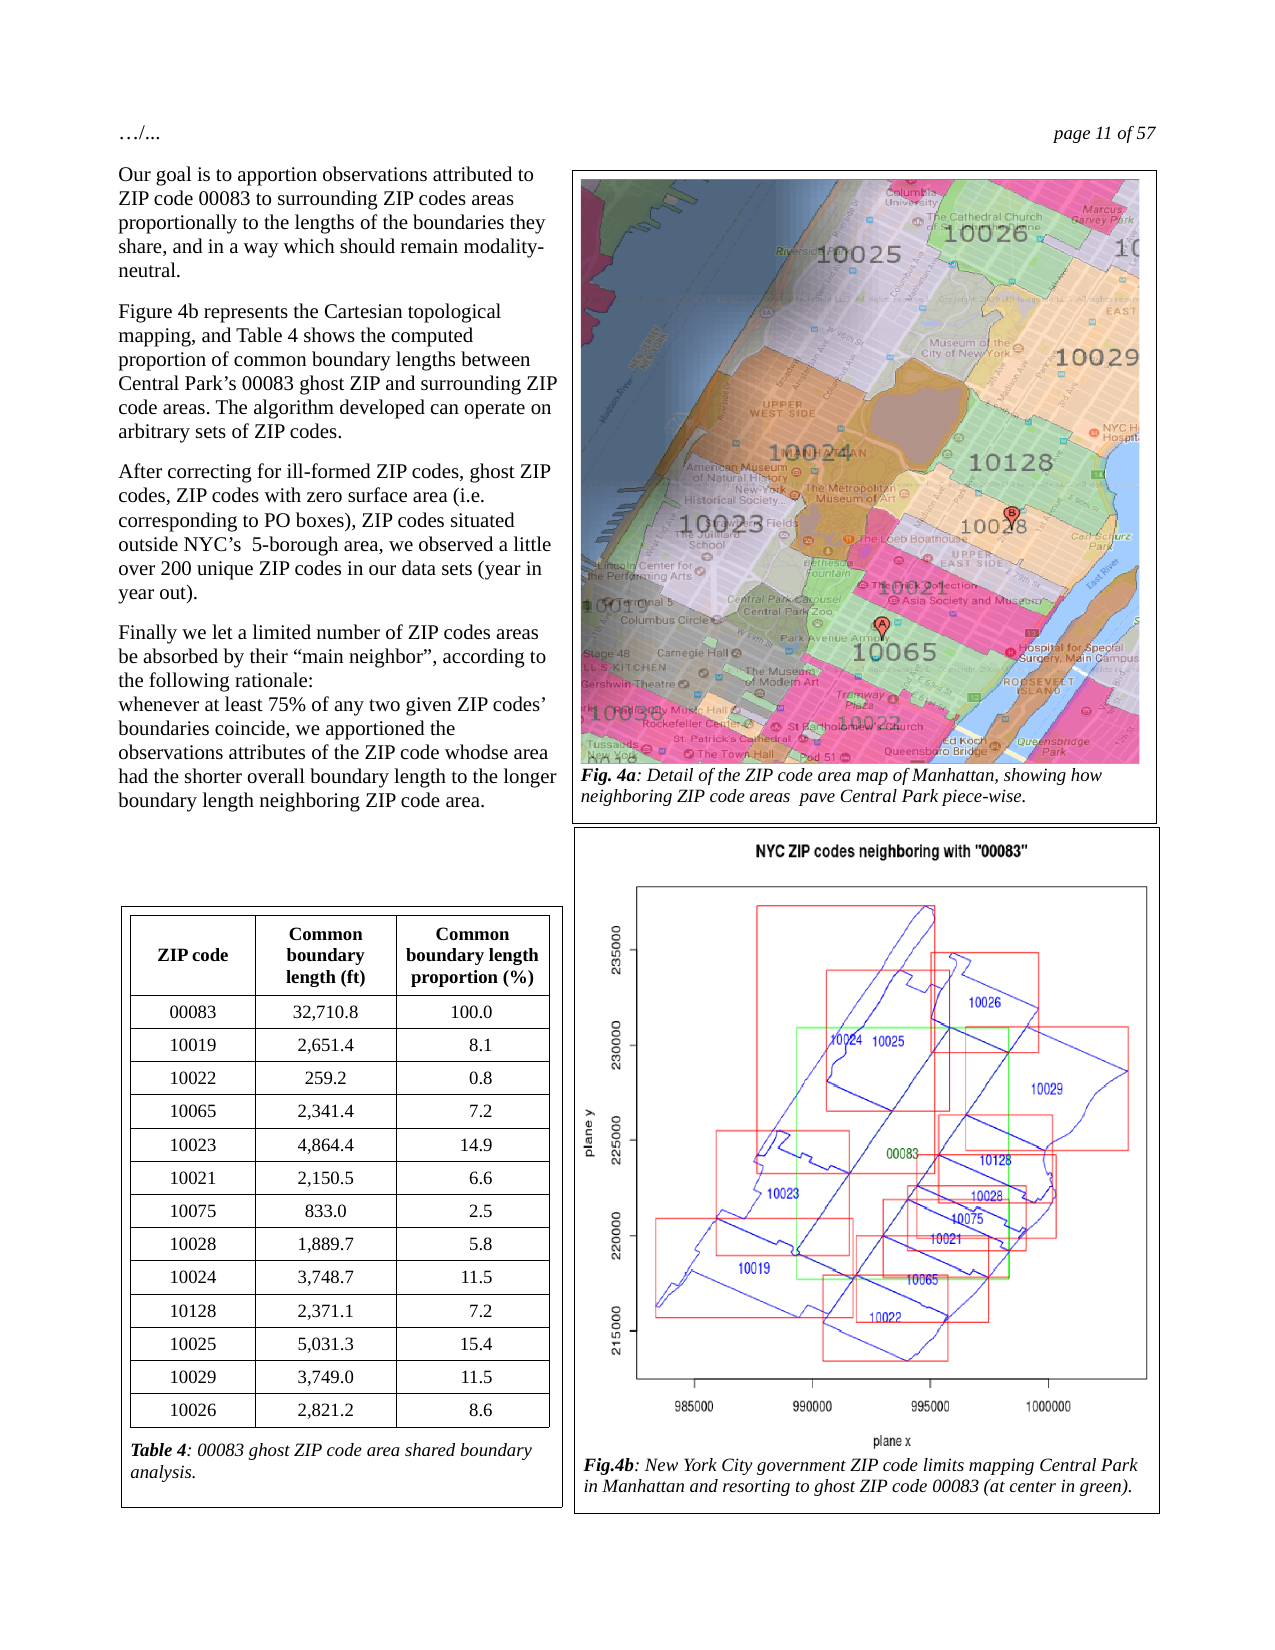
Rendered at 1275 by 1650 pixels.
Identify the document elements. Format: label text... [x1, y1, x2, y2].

text [575, 828, 1159, 1513]
table_cell 10028 [131, 1228, 255, 1260]
text Finally we let a limited number of ZIP codes areas be absorbed by their “main neighbor”, according to the following rationale: whenever at least 75% of any two given ZIP codes’ boundaries coincide, we apportioned the observations attributes of the ZIP code whodse area had the shorter overall boundary length to the longer boundary length neighboring ZIP code area. [118, 620, 572, 812]
table_cell 833.0 [256, 1195, 396, 1227]
table_cell 2,341.4 [256, 1095, 396, 1127]
text Fig.4b: New York City government ZIP code limits mapping Central Park in Manhattan and resorting to ghost ZIP code 00083 (at center in green). [583, 1454, 1150, 1497]
table_header Common boundary length (ft) [256, 916, 396, 994]
table_cell 10029 [131, 1361, 255, 1393]
table_cell 10025 [131, 1328, 255, 1360]
text After correcting for ill-formed ZIP codes, ghost ZIP codes, ZIP codes with zero surface area (i.e. corresponding to PO boxes), ZIP codes situated outside NYC’s 5-borough area, we observed a little over 200 unique ZIP codes in our data sets (year in year out). [118, 459, 572, 604]
table_cell 2,150.5 [256, 1162, 396, 1194]
table_cell 8.6 [397, 1394, 549, 1427]
table_cell 15.4 [397, 1328, 549, 1360]
table_cell 4,864.4 [256, 1129, 396, 1161]
text [122, 907, 562, 1507]
picture [580, 179, 1140, 764]
table_cell 6.6 [397, 1162, 549, 1194]
table_cell 3,749.0 [256, 1361, 396, 1393]
picture [583, 842, 1150, 1454]
table_cell 2,651.4 [256, 1029, 396, 1061]
table_cell 2,821.2 [256, 1394, 396, 1427]
table_cell 32,710.8 [256, 996, 396, 1028]
table_cell 7.2 [397, 1295, 549, 1327]
table_cell 00083 [131, 996, 255, 1028]
text Table 4: 00083 ghost ZIP code area shared boundary analysis. [130, 1439, 553, 1482]
table_cell 14.9 [397, 1129, 549, 1161]
table_header ZIP code [131, 916, 255, 994]
table_cell 2,371.1 [256, 1295, 396, 1327]
table_cell 10022 [131, 1062, 255, 1094]
text Figure 4b represents the Cartesian topological mapping, and Table 4 shows the computed proportion of common boundary lengths between Central Park’s 00083 ghost ZIP and surrounding ZIP code areas. The algorithm developed can operate on arbitrary sets of ZIP codes. [118, 299, 572, 443]
text Our goal is to apportion observations attributed to ZIP code 00083 to surrounding ZIP codes areas proportionally to the lengths of the boundaries they share, and in a way which should remain modality-neutral. [118, 162, 1157, 282]
table_cell 10065 [131, 1095, 255, 1127]
table_cell 11.5 [397, 1361, 549, 1393]
table_cell 2.5 [397, 1195, 549, 1227]
table_cell 10024 [131, 1261, 255, 1294]
table_cell 10128 [131, 1295, 255, 1327]
table_cell 10023 [131, 1129, 255, 1161]
table_cell 5,031.3 [256, 1328, 396, 1360]
table_header Common boundary length proportion (%) [397, 916, 549, 994]
table_cell 100.0 [397, 996, 549, 1028]
table_cell 10021 [131, 1162, 255, 1194]
text Fig. 4a: Detail of the ZIP code area map of Manhattan, showing how neighboring ZIP code areas pave Central Park piece-wise. [581, 179, 1148, 807]
table_cell 7.2 [397, 1095, 549, 1127]
table_cell 3,748.7 [256, 1261, 396, 1294]
table_cell 10019 [131, 1029, 255, 1061]
table_cell 8.1 [397, 1029, 549, 1061]
table_cell 259.2 [256, 1062, 396, 1094]
table_cell 10026 [131, 1394, 255, 1427]
table_cell 1,889.7 [256, 1228, 396, 1260]
table_cell 0.8 [397, 1062, 549, 1094]
table_cell 10075 [131, 1195, 255, 1227]
table_cell 11.5 [397, 1261, 549, 1294]
table_cell 5.8 [397, 1228, 549, 1260]
text [573, 171, 1156, 823]
